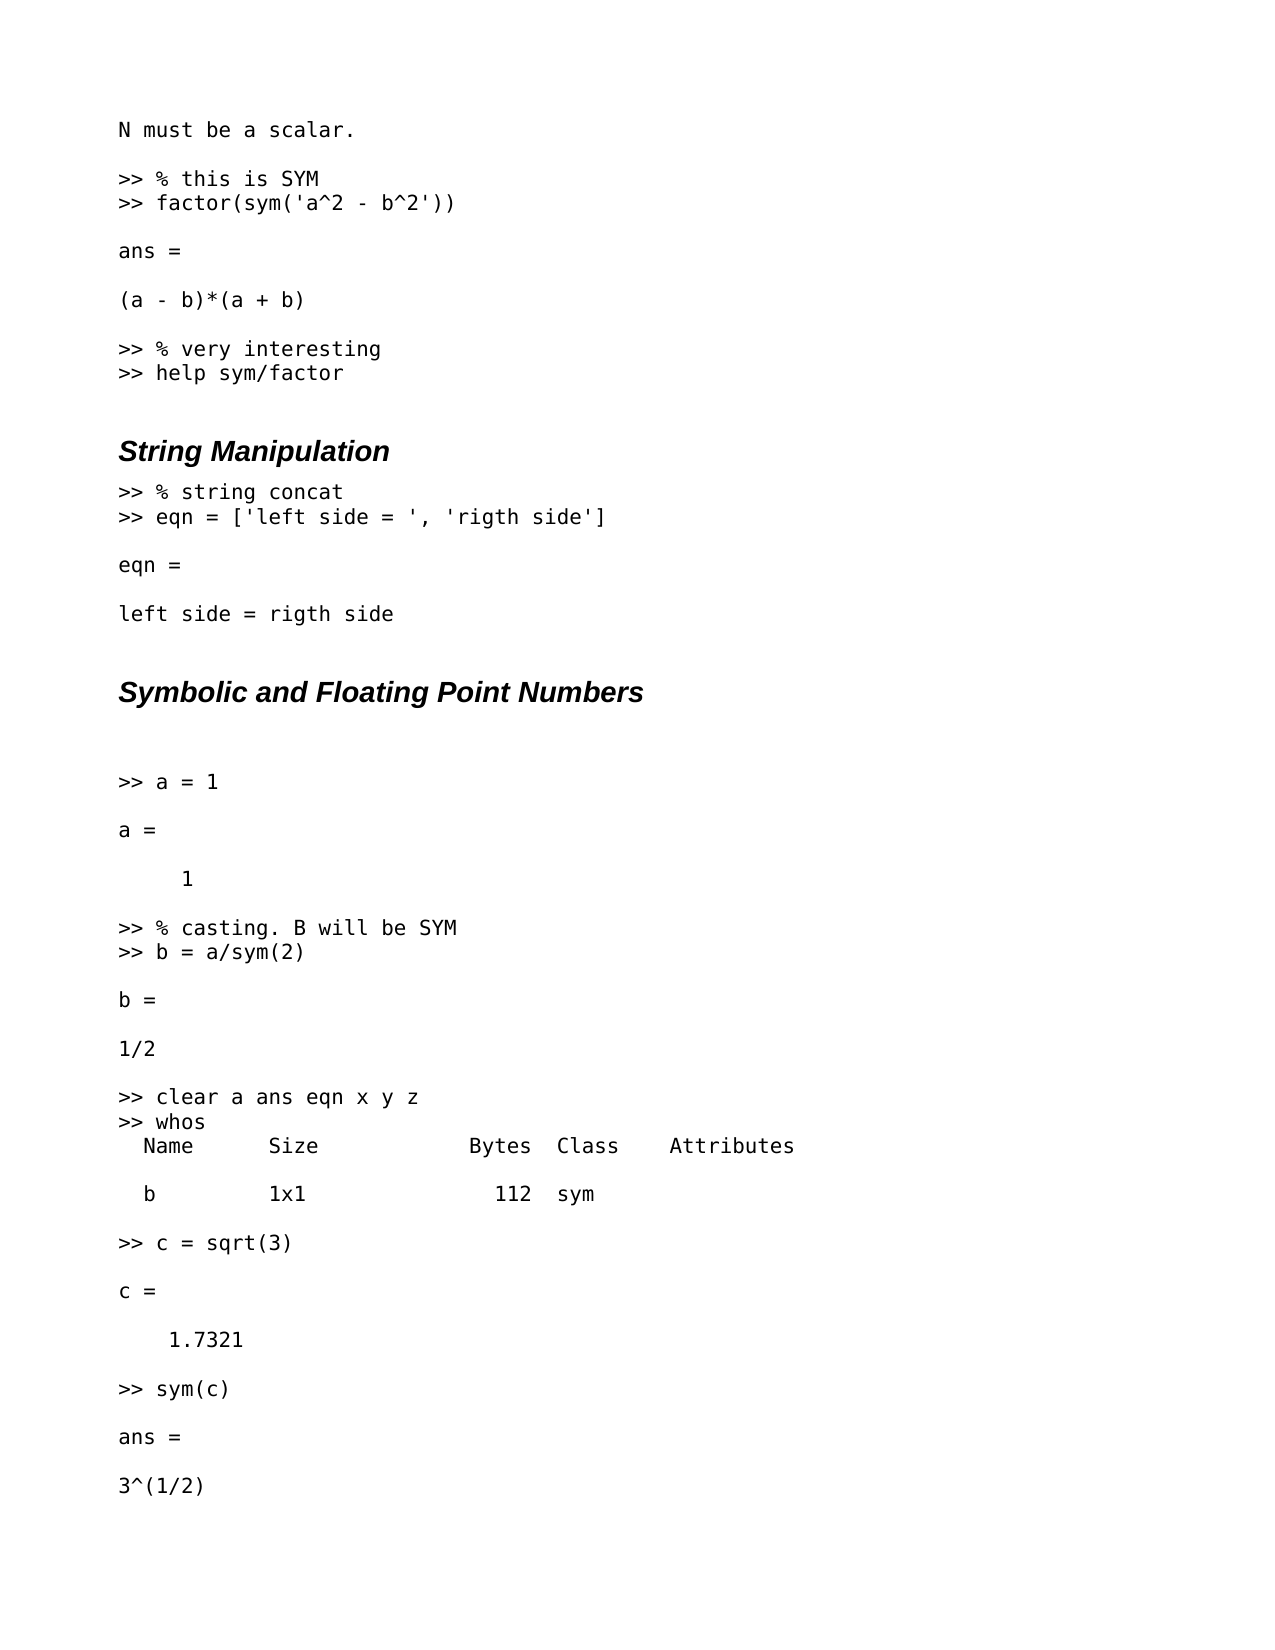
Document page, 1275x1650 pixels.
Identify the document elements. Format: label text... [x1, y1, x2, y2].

text 3^(1/2) [118, 1474, 1157, 1498]
text >> % casting. B will be SYM [118, 916, 1157, 940]
text >> sym(c) [118, 1377, 1157, 1401]
text 1.7321 [118, 1328, 1157, 1352]
text eqn = [118, 553, 1157, 577]
text b = [118, 988, 1157, 1013]
text c = [118, 1279, 1157, 1304]
text Name Size Bytes Class Attributes [118, 1134, 1157, 1158]
text b 1x1 112 sym [118, 1182, 1157, 1207]
text >> whos [118, 1110, 1157, 1134]
text >> % string concat [118, 480, 1157, 505]
text >> a = 1 [118, 770, 1157, 794]
text >> eqn = ['left side = ', 'rigth side'] [118, 505, 1157, 529]
text >> c = sqrt(3) [118, 1231, 1157, 1255]
text >> % very interesting [118, 337, 1157, 361]
text left side = rigth side [118, 602, 1157, 626]
text >> % this is SYM [118, 167, 1157, 191]
text 1 [118, 867, 1157, 891]
text >> help sym/factor [118, 361, 1157, 385]
text (a - b)*(a + b) [118, 288, 1157, 312]
text a = [118, 818, 1157, 843]
text >> factor(sym('a^2 - b^2')) [118, 191, 1157, 215]
text ans = [118, 239, 1157, 264]
subtitle String Manipulation [118, 434, 1157, 468]
text 1/2 [118, 1037, 1157, 1061]
subtitle Symbolic and Floating Point Numbers [118, 675, 1157, 709]
text >> b = a/sym(2) [118, 940, 1157, 964]
text ans = [118, 1425, 1157, 1449]
text N must be a scalar. [118, 118, 1157, 142]
text >> clear a ans eqn x y z [118, 1085, 1157, 1110]
